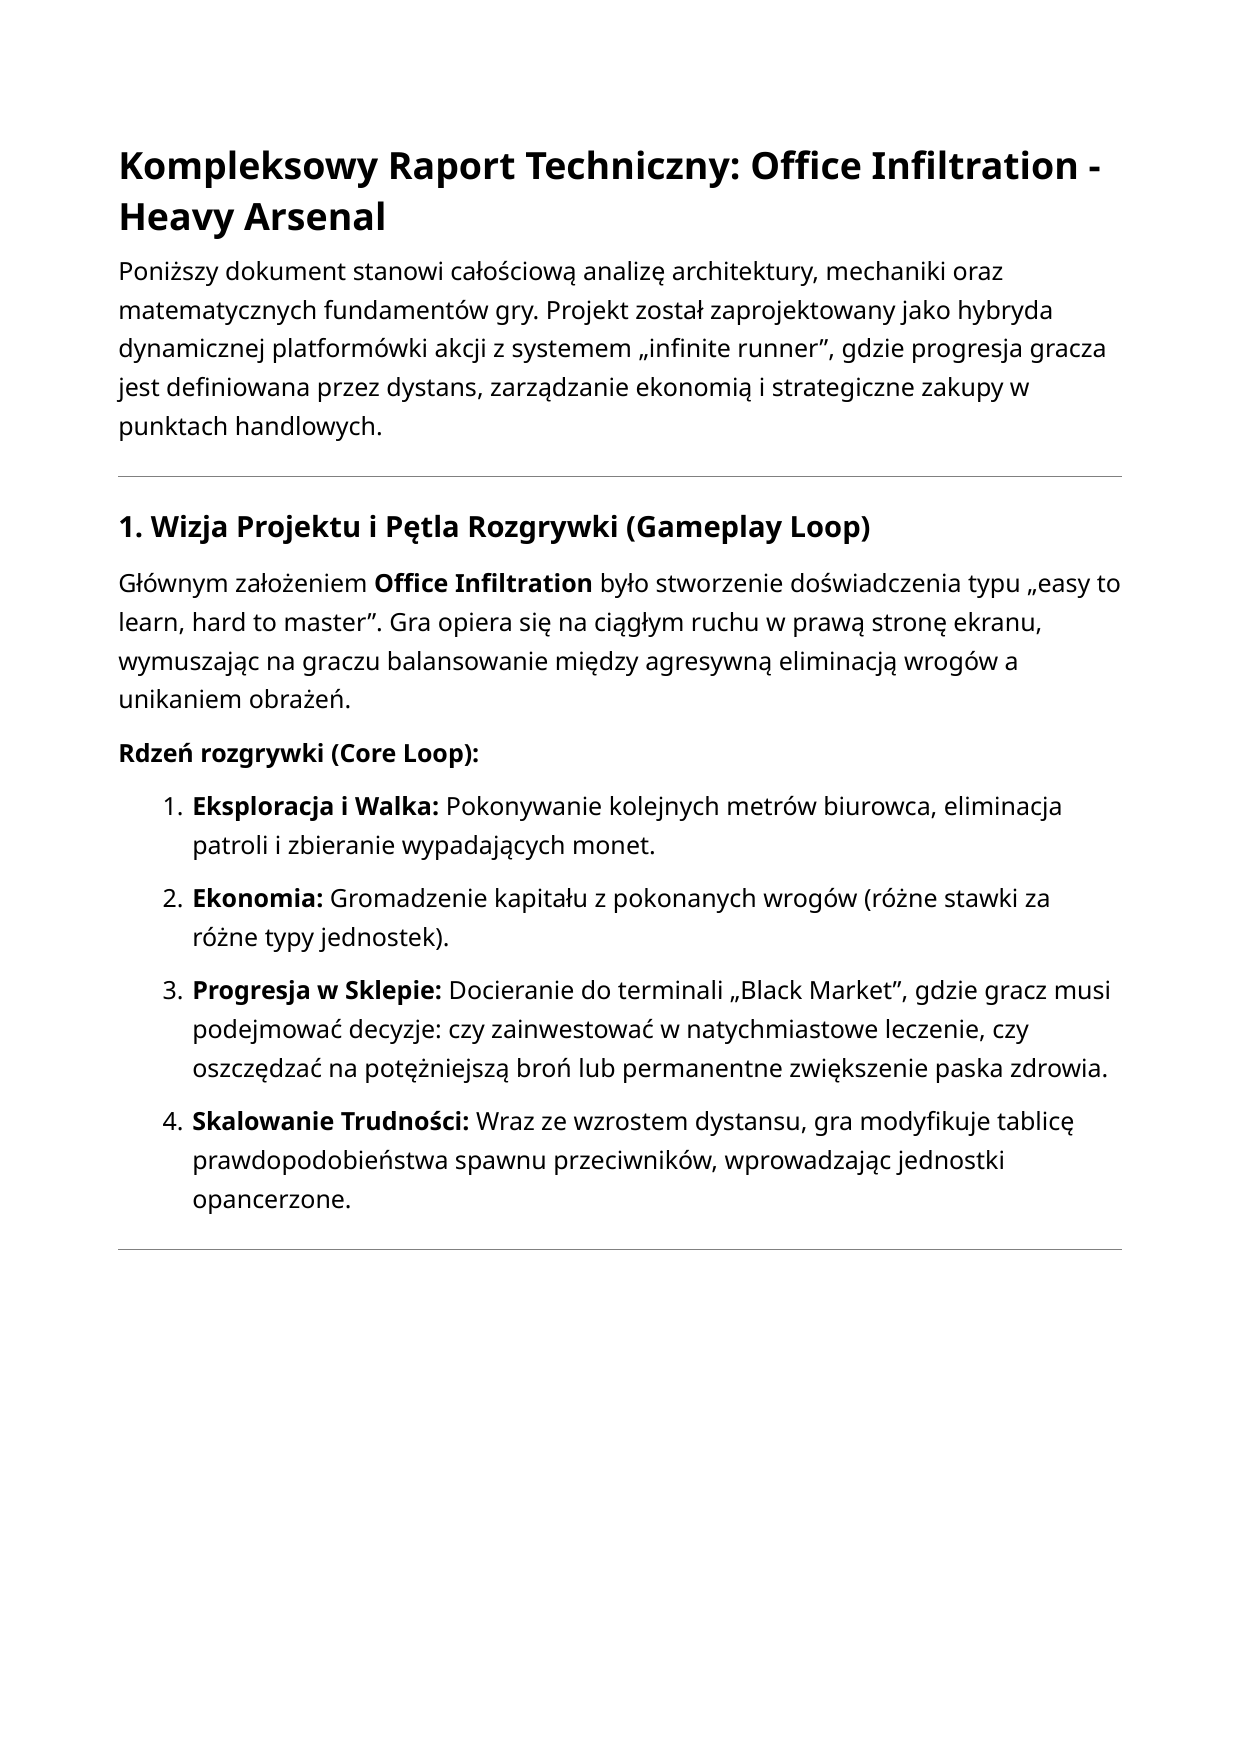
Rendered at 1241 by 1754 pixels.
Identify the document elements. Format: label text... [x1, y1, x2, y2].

text Rdzeń rozgrywki (Core Loop): [118, 736, 1122, 769]
list Eksploracja i Walka: Pokonywanie kolejnych metrów biurowca, eliminacja patroli i zbieranie wypadających monet. [162, 789, 1122, 862]
subtitle Kompleksowy Raport Techniczny: Office Infiltration - Heavy Arsenal [118, 139, 1122, 241]
text Głównym założeniem Office Infiltration było stworzenie doświadczenia typu „easy to learn, hard to master”. Gra opiera się na ciągłym ruchu w prawą stronę ekranu, wymuszając na graczu balansowanie między agresywną eliminacją wrogów a unikaniem obrażeń. [118, 566, 1122, 716]
subtitle 1. Wizja Projektu i Pętla Rozgrywki (Gameplay Loop) [118, 506, 1122, 546]
list Skalowanie Trudności: Wraz ze wzrostem dystansu, gra modyfikuje tablicę prawdopodobieństwa spawnu przeciwników, wprowadzając jednostki opancerzone. [162, 1104, 1122, 1215]
text Poniższy dokument stanowi całościową analizę architektury, mechaniki oraz matematycznych fundamentów gry. Projekt został zaprojektowany jako hybryda dynamicznej platformówki akcji z systemem „infinite runner”, gdzie progresja gracza jest definiowana przez dystans, zarządzanie ekonomią i strategiczne zakupy w punktach handlowych. [118, 253, 1122, 443]
list Ekonomia: Gromadzenie kapitału z pokonanych wrogów (różne stawki za różne typy jednostek). [162, 881, 1122, 954]
list Progresja w Sklepie: Docieranie do terminali „Black Market”, gdzie gracz musi podejmować decyzje: czy zainwestować w natychmiastowe leczenie, czy oszczędzać na potężniejszą broń lub permanentne zwiększenie paska zdrowia. [162, 973, 1122, 1084]
